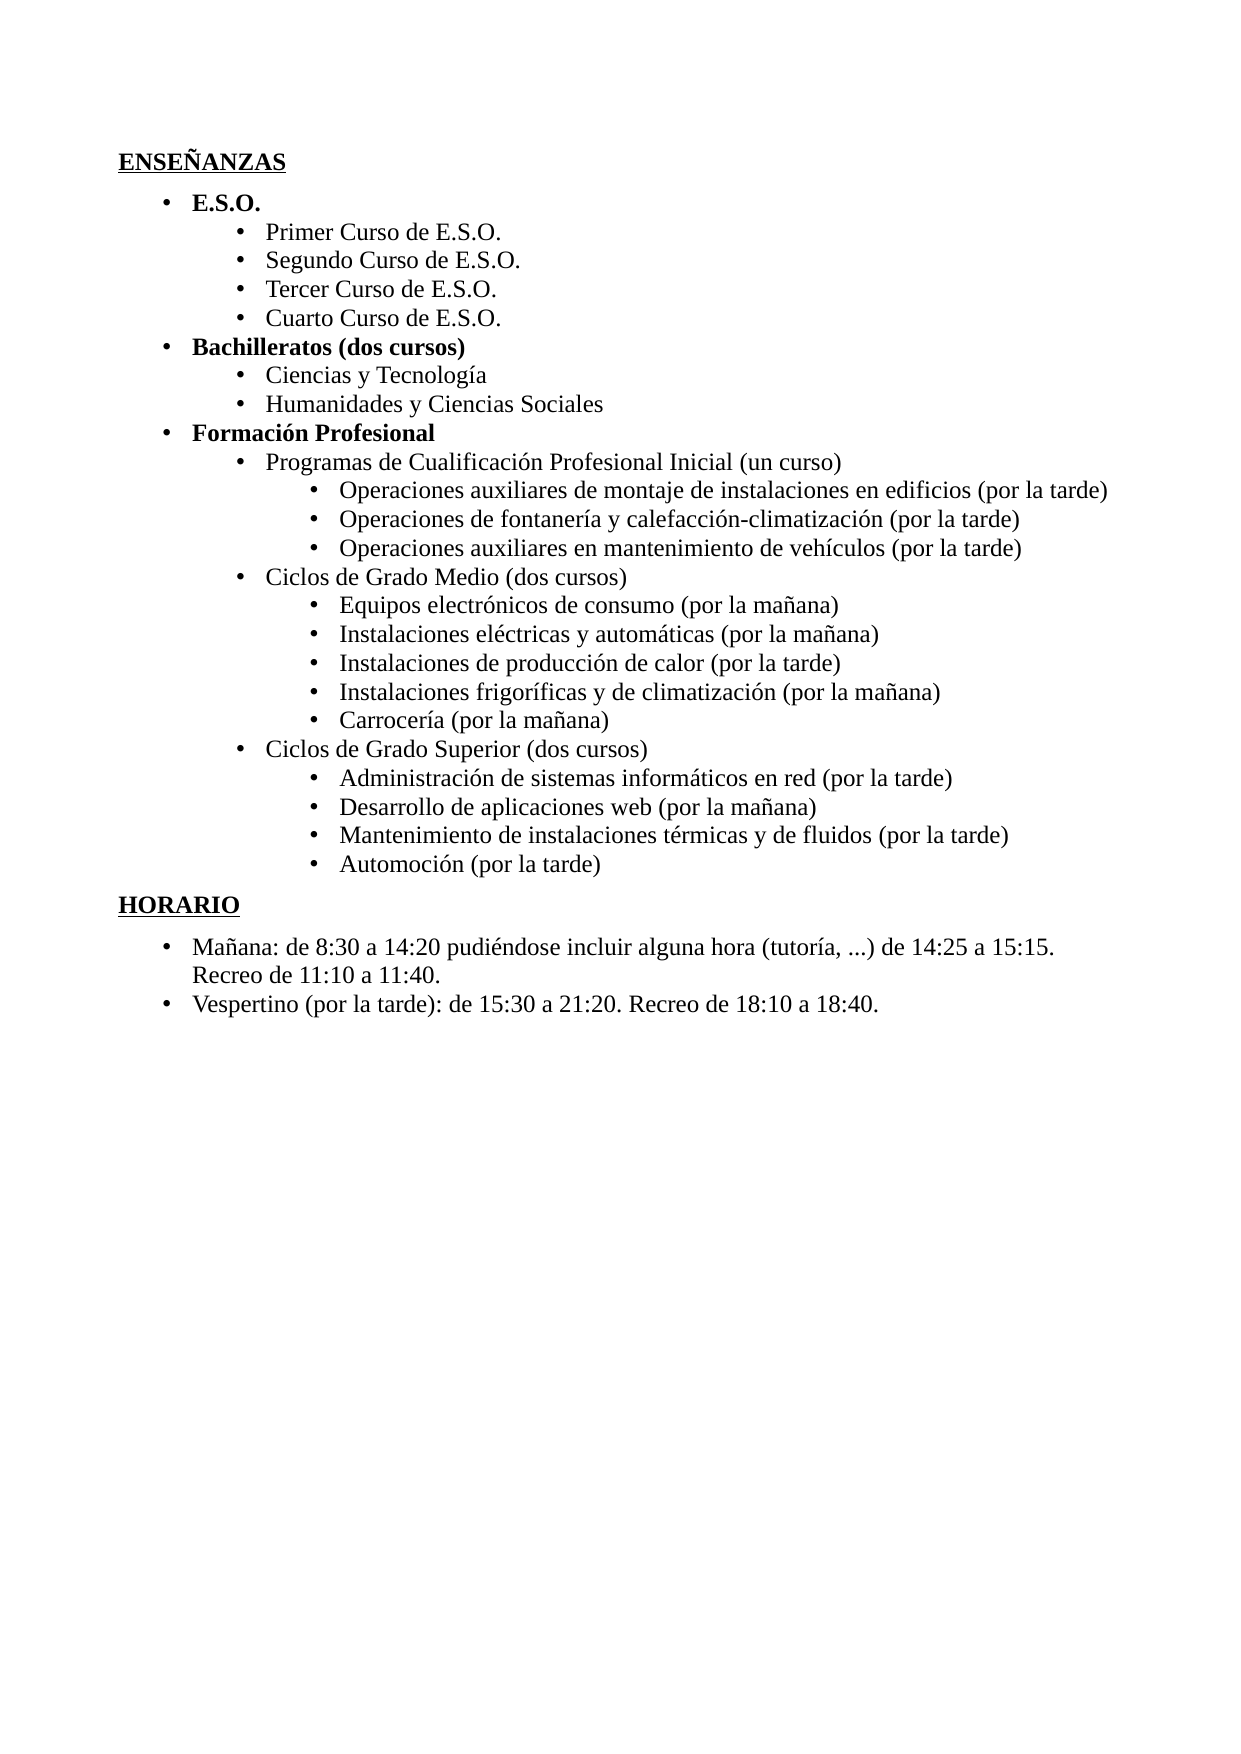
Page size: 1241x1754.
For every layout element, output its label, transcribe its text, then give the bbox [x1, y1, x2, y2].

list Ciclos de Grado Medio (dos cursos) [236, 562, 1122, 591]
list Bachilleratos (dos cursos) [162, 332, 1122, 361]
list Vespertino (por la tarde): de 15:30 a 21:20. Recreo de 18:10 a 18:40. [162, 989, 1122, 1018]
list Operaciones auxiliares de montaje de instalaciones en edificios (por la tarde) [309, 476, 1122, 504]
list Ciencias y Tecnología [236, 361, 1122, 389]
list Equipos electrónicos de consumo (por la mañana) [309, 591, 1122, 619]
list E.S.O. [162, 188, 1122, 217]
list Desarrollo de aplicaciones web (por la mañana) [309, 792, 1122, 821]
list Instalaciones eléctricas y automáticas (por la mañana) [309, 619, 1122, 648]
list Mantenimiento de instalaciones térmicas y de fluidos (por la tarde) [309, 821, 1122, 849]
list Formación Profesional [162, 418, 1122, 447]
list Operaciones de fontanería y calefacción-climatización (por la tarde) [309, 504, 1122, 533]
list Mañana: de 8:30 a 14:20 pudiéndose incluir alguna hora (tutoría, ...) de 14:25 a 15:15. Recreo de 11:10 a 11:40. [162, 932, 1122, 989]
list Ciclos de Grado Superior (dos cursos) [236, 734, 1122, 763]
text ENSEÑANZAS [118, 147, 1122, 176]
list Automoción (por la tarde) [309, 849, 1122, 878]
list Administración de sistemas informáticos en red (por la tarde) [309, 763, 1122, 792]
list Primer Curso de E.S.O. [236, 217, 1122, 246]
list Operaciones auxiliares en mantenimiento de vehículos (por la tarde) [309, 533, 1122, 562]
list Instalaciones frigoríficas y de climatización (por la mañana) [309, 677, 1122, 706]
list Instalaciones de producción de calor (por la tarde) [309, 648, 1122, 677]
list Programas de Cualificación Profesional Inicial (un curso) [236, 447, 1122, 476]
list Segundo Curso de E.S.O. [236, 246, 1122, 274]
list Carrocería (por la mañana) [309, 706, 1122, 734]
list Tercer Curso de E.S.O. [236, 274, 1122, 303]
list Humanidades y Ciencias Sociales [236, 389, 1122, 418]
list Cuarto Curso de E.S.O. [236, 303, 1122, 332]
text HORARIO [118, 891, 1122, 919]
